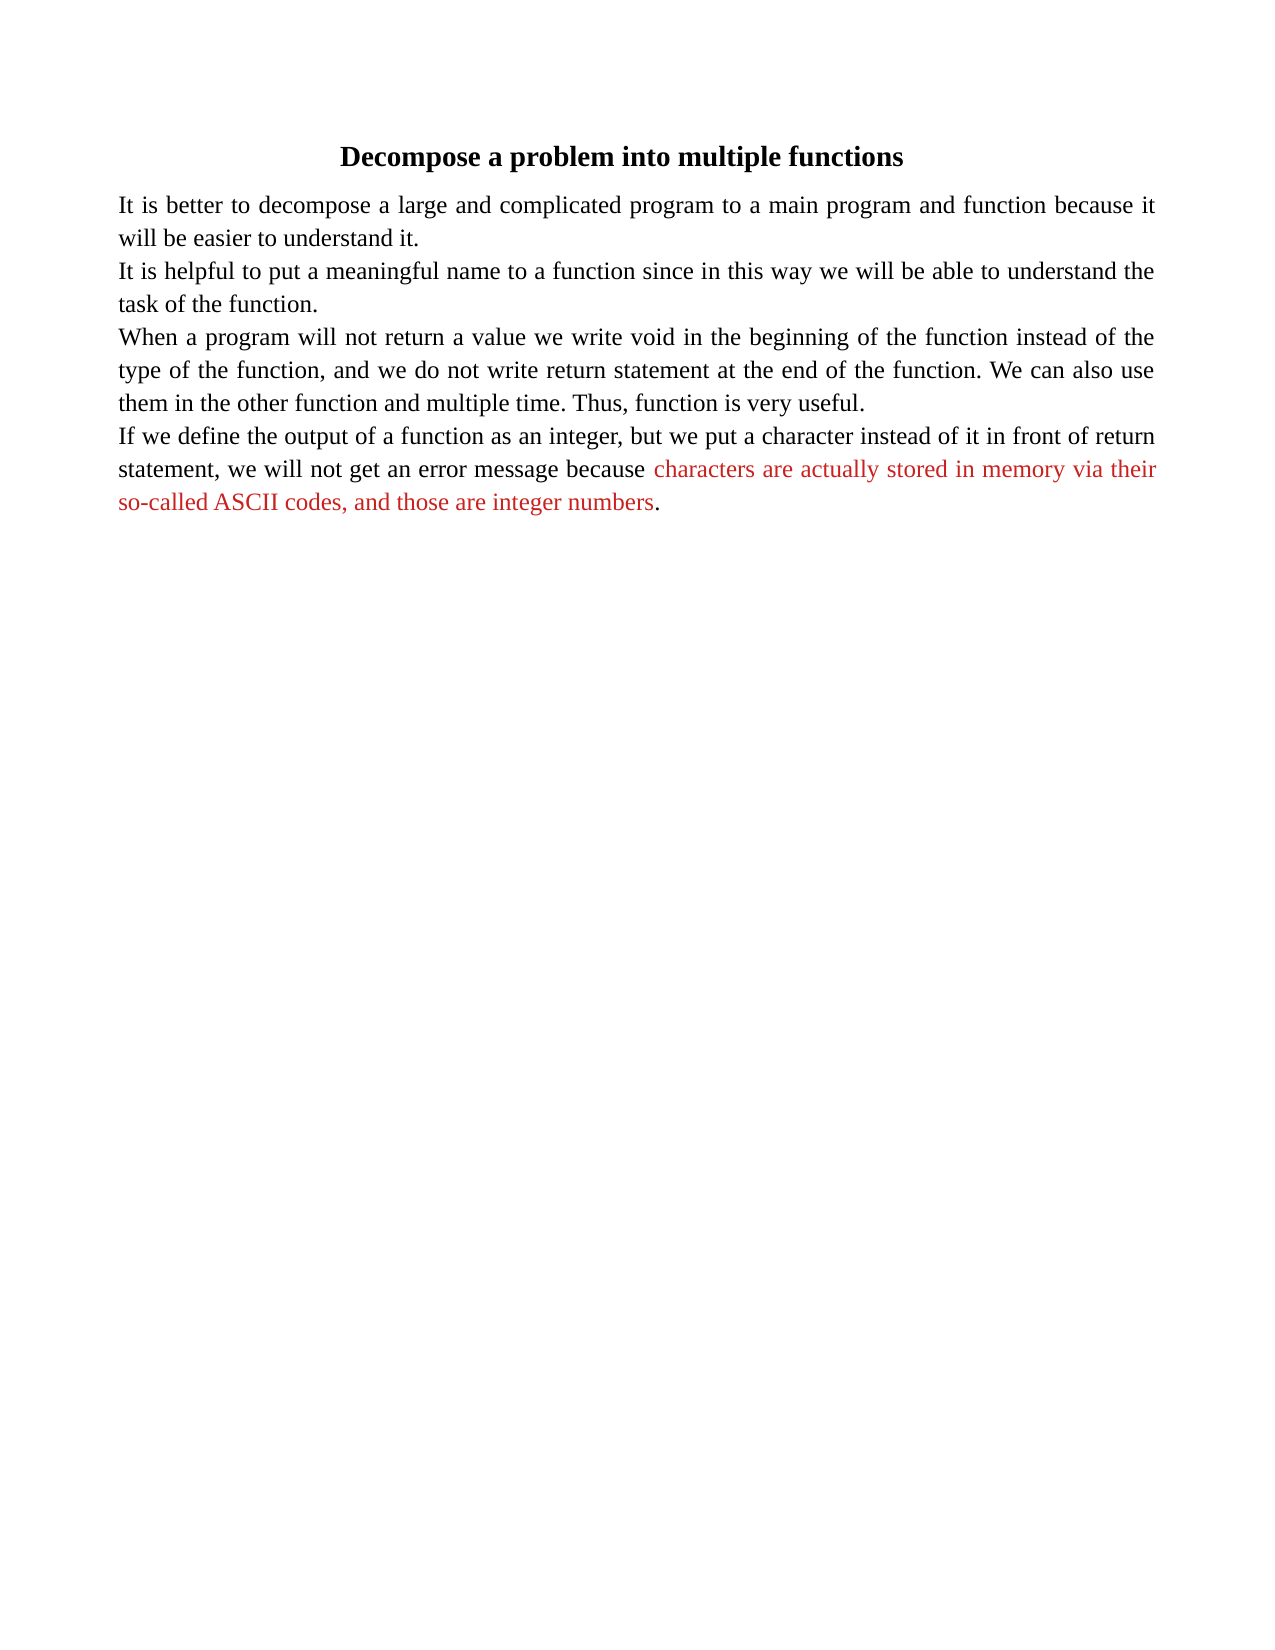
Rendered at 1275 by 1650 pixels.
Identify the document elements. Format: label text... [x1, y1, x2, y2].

subtitle Decompose a problem into multiple functions [340, 139, 1157, 172]
text If we define the output of a function as an integer, but we put a character instead of it in front of return statement, we will not get an error message because characters are actually stored in memory via their so-called ASCII codes, and those are integer numbers. [118, 421, 1157, 516]
text It is helpful to put a meaningful name to a function since in this way we will be able to understand the task of the function. [118, 256, 1157, 318]
text When a program will not return a value we write void in the beginning of the function instead of the type of the function, and we do not write return statement at the end of the function. We can also use them in the other function and multiple time. Thus, function is very useful. [118, 322, 1157, 417]
text It is better to decompose a large and complicated program to a main program and function because it will be easier to understand it. [118, 190, 1157, 252]
